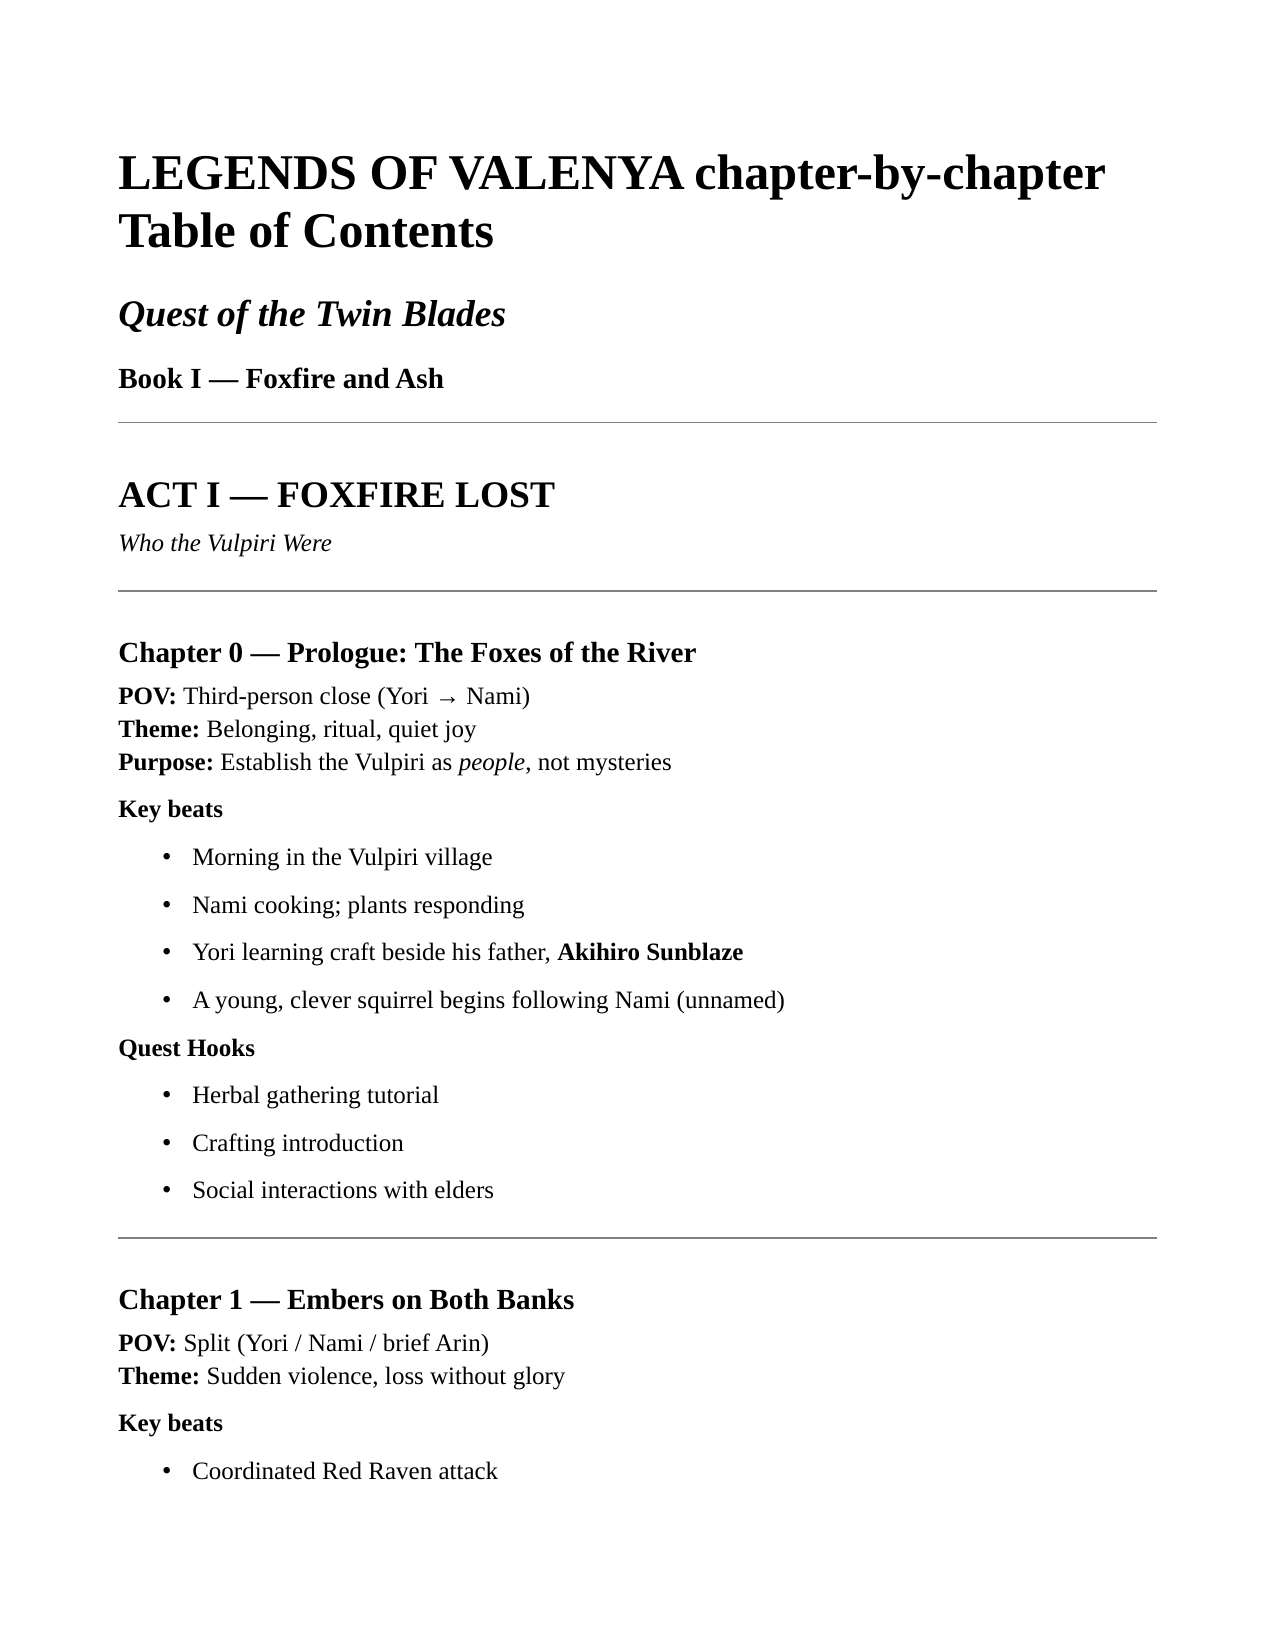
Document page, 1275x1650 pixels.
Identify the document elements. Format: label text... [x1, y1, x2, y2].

text Key beats [118, 1408, 1157, 1437]
list Herbal gathering tutorial [162, 1080, 1157, 1109]
subtitle Chapter 0 — Prologue: The Foxes of the River [118, 635, 1157, 668]
subtitle LEGENDS OF VALENYA chapter-by-chapter Table of Contents [118, 143, 1157, 258]
list Coordinated Red Raven attack [162, 1456, 1157, 1485]
text Who the Vulpiri Were [118, 528, 1157, 557]
list A young, clever squirrel begins following Nami (unnamed) [162, 985, 1157, 1014]
text POV: Third-person close (Yori → Nami) Theme: Belonging, ritual, quiet joy Purpose: Establish the Vulpiri as people, not mysteries [118, 681, 1157, 776]
list Social interactions with elders [162, 1175, 1157, 1204]
list Nami cooking; plants responding [162, 890, 1157, 918]
text Quest Hooks [118, 1033, 1157, 1061]
subtitle ACT I — FOXFIRE LOST [118, 473, 1157, 516]
subtitle Chapter 1 — Embers on Both Banks [118, 1282, 1157, 1315]
list Morning in the Vulpiri village [162, 842, 1157, 871]
list Yori learning craft beside his father, Akihiro Sunblaze [162, 937, 1157, 966]
subtitle Quest of the Twin Blades [118, 291, 1157, 334]
text POV: Split (Yori / Nami / brief Arin) Theme: Sudden violence, loss without glory [118, 1328, 1157, 1390]
subtitle Book I — Foxfire and Ash [118, 362, 1157, 395]
list Crafting introduction [162, 1128, 1157, 1157]
text Key beats [118, 794, 1157, 823]
